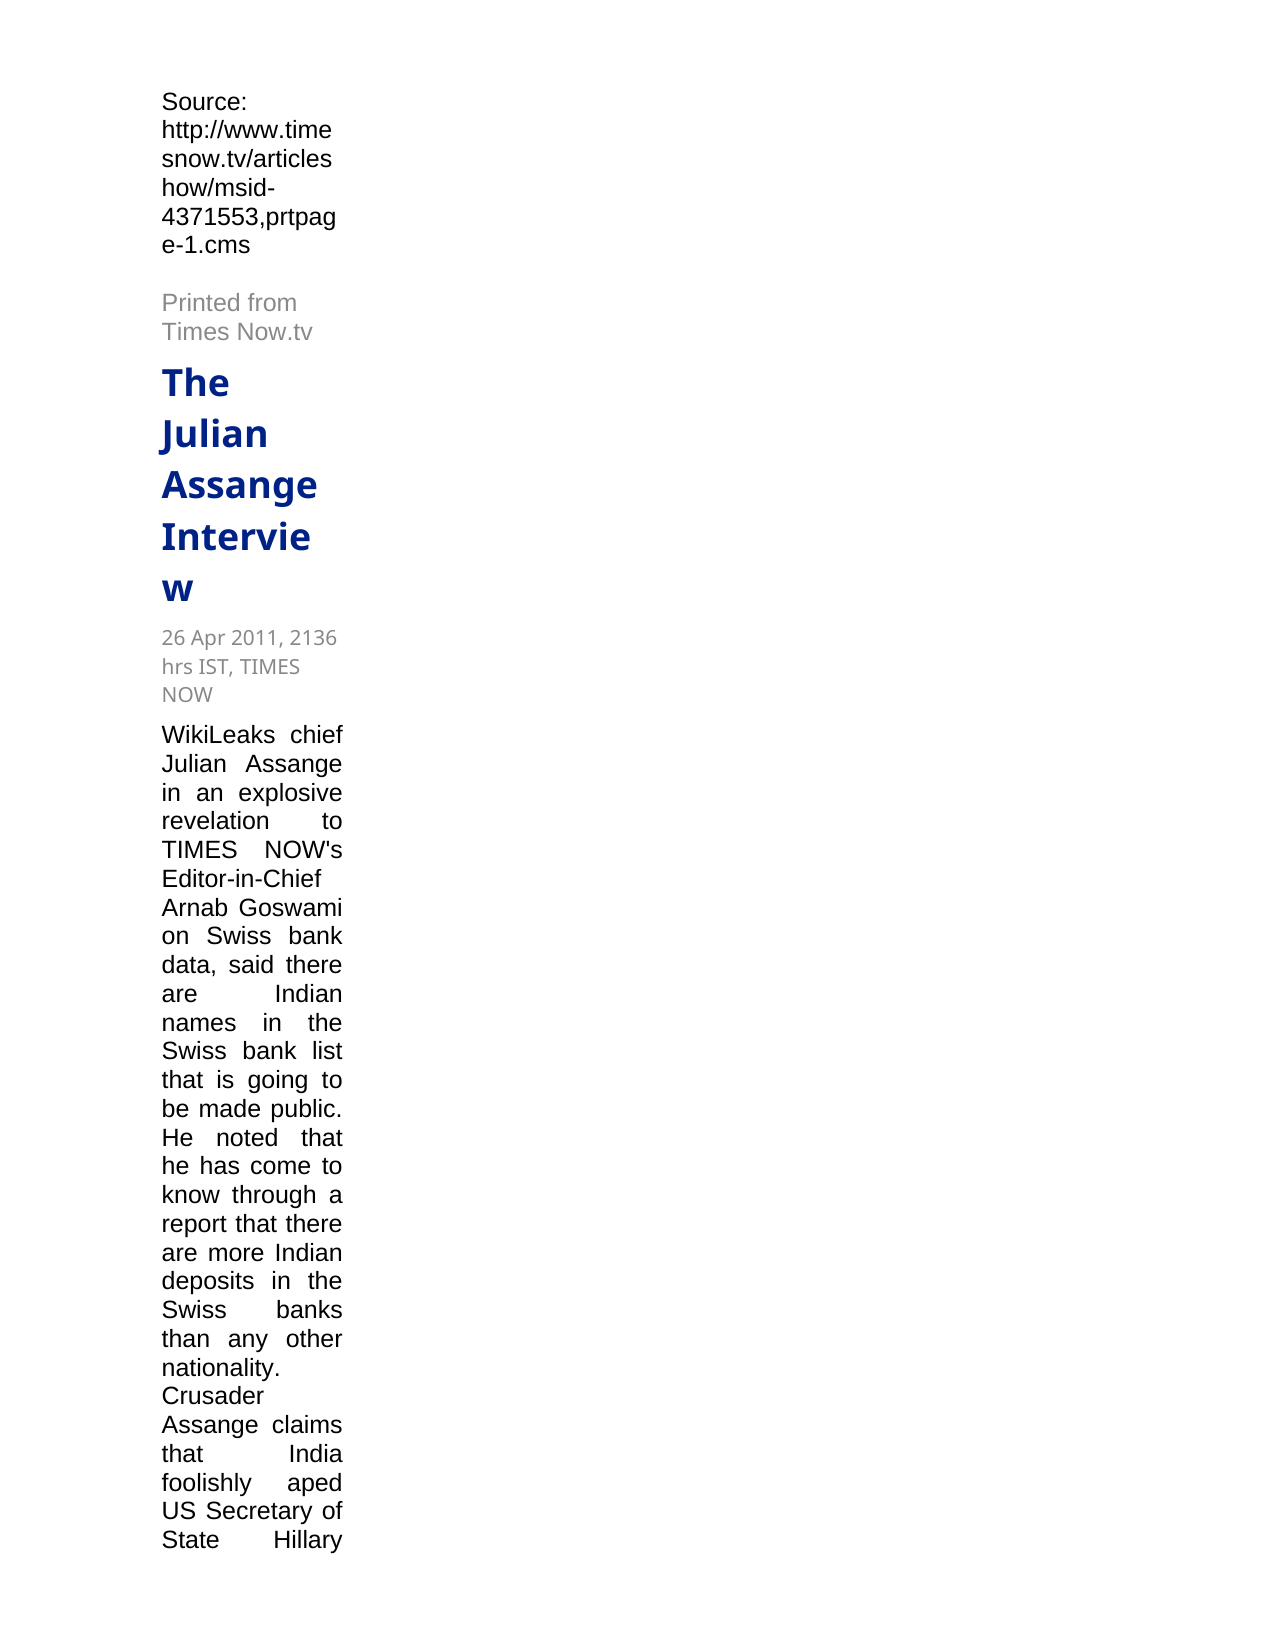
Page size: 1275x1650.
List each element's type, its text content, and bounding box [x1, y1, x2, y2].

table_cell The Julian Assange Interview [156, 351, 348, 618]
table_cell 26 Apr 2011, 2136 hrs IST, TIMES NOW [156, 618, 348, 714]
table_header [150, 75, 1125, 1565]
table_header Source: http://www.timesnow.tv/articleshow/msid-4371553,prtpage-1.cms Printed from Times Now.tv [156, 81, 348, 351]
table_cell WikiLeaks chief Julian Assange in an explosive revelation to TIMES NOW's Editor-in-Chief Arnab Goswami on Swiss bank data, said there are Indian names in the Swiss bank list that is going to be made public. He noted that he has come to know through a report that there are more Indian deposits in the Swiss banks than any other nationality. Crusader Assange claims that India foolishly aped US Secretary of State Hillary [156, 714, 348, 1559]
